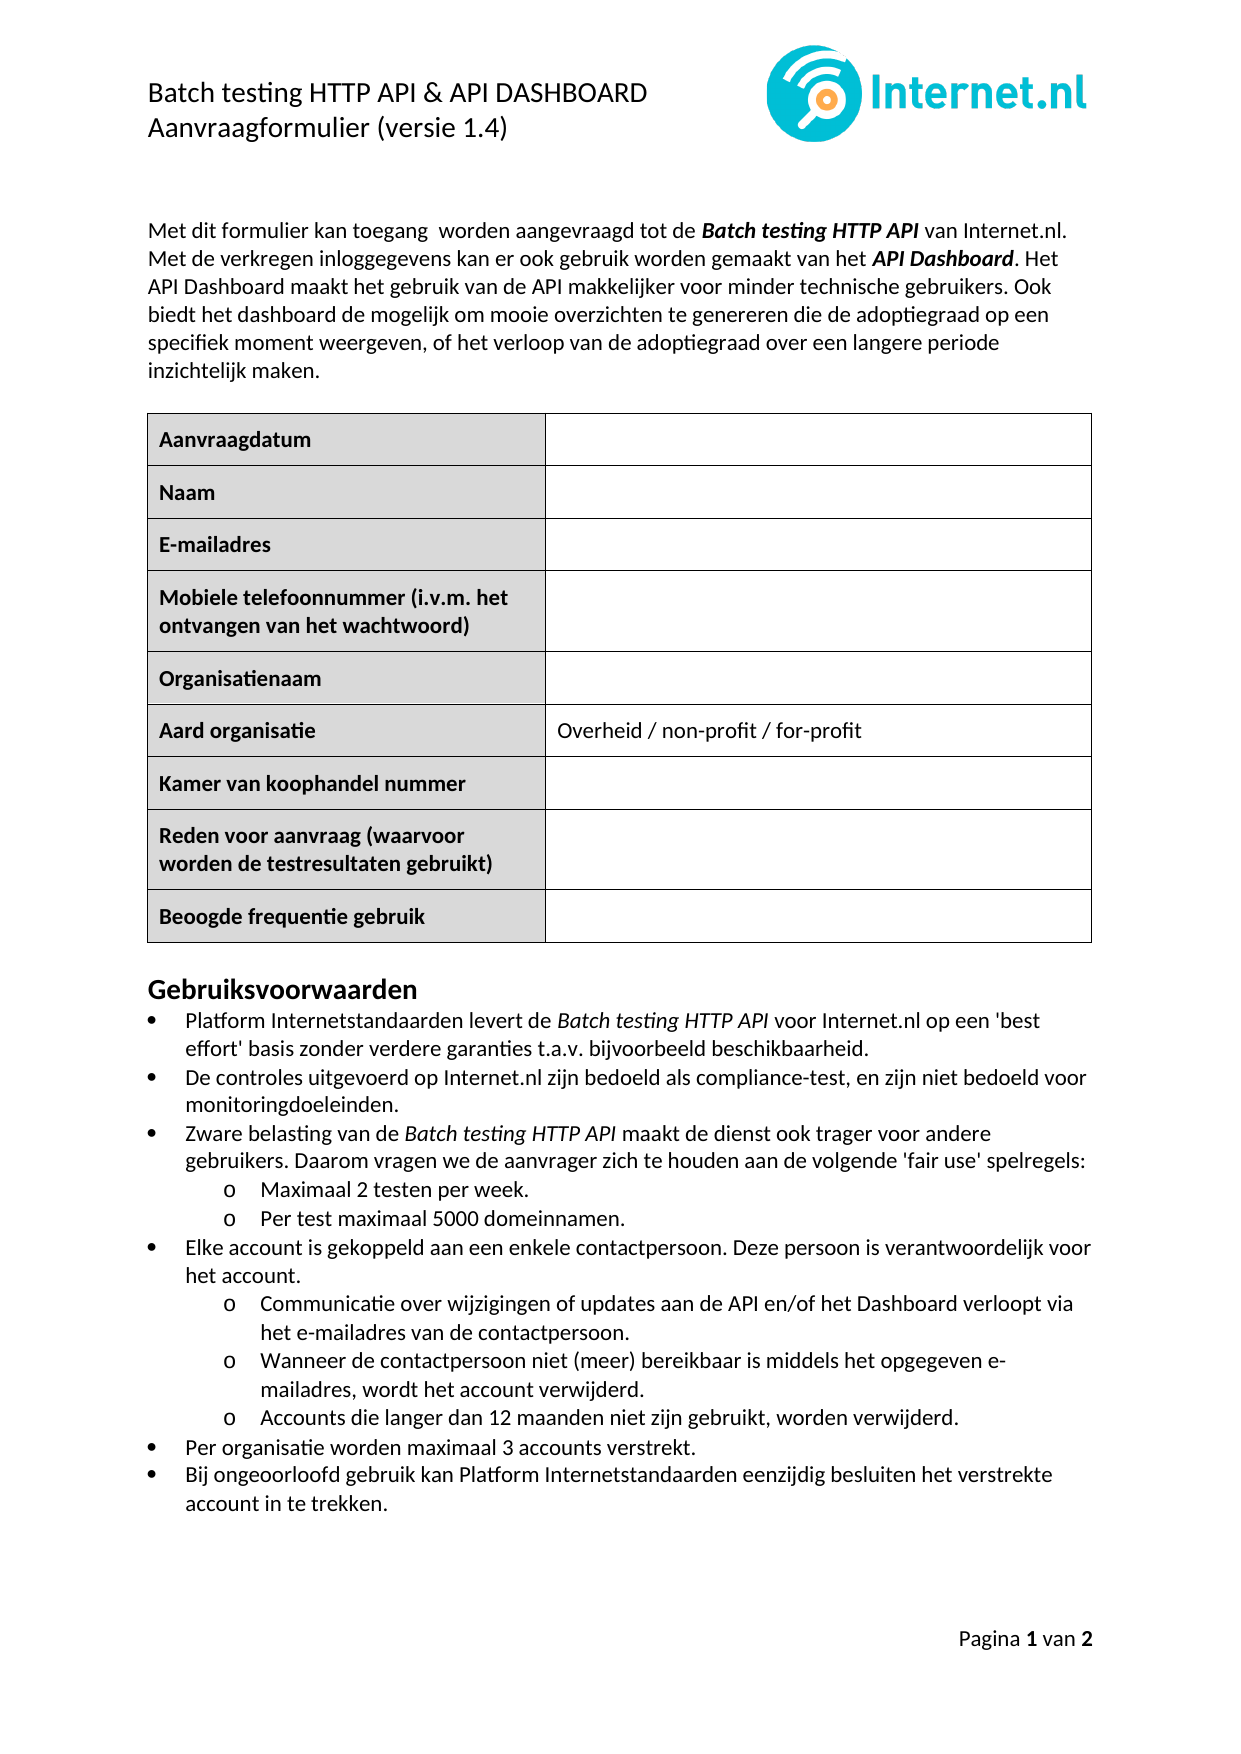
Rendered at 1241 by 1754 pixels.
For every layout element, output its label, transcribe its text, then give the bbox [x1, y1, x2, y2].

list Accounts die langer dan 12 maanden niet zijn gebruikt, worden verwijderd. [223, 1403, 1093, 1433]
table_cell Reden voor aanvraag (waarvoor worden de testresultaten gebruikt) [148, 810, 545, 889]
table_cell [546, 810, 1091, 889]
table_cell [546, 519, 1091, 570]
text Met dit formulier kan toegang worden aangevraagd tot de Batch testing HTTP API van Internet.nl. Met de verkregen inloggegevens kan er ook gebruik worden gemaakt van het API Dashboard. Het API Dashboard maakt het gebruik van de API makkelijker voor minder technische gebruikers. Ook biedt het dashboard de mogelijk om mooie overzichten te genereren die de adoptiegraad op een specifiek moment weergeven, of het verloop van de adoptiegraad over een langere periode inzichtelijk maken. [148, 216, 1093, 384]
table_header [546, 414, 1091, 465]
table_cell Aard organisatie [148, 705, 545, 756]
table_cell E-mailadres [148, 519, 545, 570]
table_cell Organisatienaam [148, 652, 545, 703]
list Zware belasting van de Batch testing HTTP API maakt de dienst ook trager voor andere gebruikers. Daarom vragen we de aanvrager zich te houden aan de volgende 'fair use' spelregels: [148, 1119, 1093, 1175]
table_header Aanvraagdatum [148, 414, 545, 465]
table_cell Beoogde frequentie gebruik [148, 890, 545, 942]
table_cell [546, 757, 1091, 809]
list Elke account is gekoppeld aan een enkele contactpersoon. Deze persoon is verantwoordelijk voor het account. [148, 1233, 1093, 1289]
list Communicatie over wijzigingen of updates aan de API en/of het Dashboard verloopt via het e-mailadres van de contactpersoon. [223, 1289, 1093, 1346]
table_cell [546, 890, 1091, 942]
table_cell Mobiele telefoonnummer (i.v.m. het ontvangen van het wachtwoord) [148, 571, 545, 651]
table_cell Overheid / non-profit / for-profit [546, 705, 1091, 756]
table_cell [546, 652, 1091, 703]
table_cell Naam [148, 466, 545, 518]
text Gebruiksvoorwaarden [148, 971, 1093, 1007]
table_cell Kamer van koophandel nummer [148, 757, 545, 809]
list Maximaal 2 testen per week. [223, 1175, 1093, 1204]
table_cell [546, 571, 1091, 651]
list De controles uitgevoerd op Internet.nl zijn bedoeld als compliance-test, en zijn niet bedoeld voor monitoringdoeleinden. [148, 1063, 1093, 1119]
list Wanneer de contactpersoon niet (meer) bereikbaar is middels het opgegeven e-mailadres, wordt het account verwijderd. [223, 1346, 1093, 1403]
list Bij ongeoorloofd gebruik kan Platform Internetstandaarden eenzijdig besluiten het verstrekte account in te trekken. [148, 1461, 1093, 1517]
list Platform Internetstandaarden levert de Batch testing HTTP API voor Internet.nl op een 'best effort' basis zonder verdere garanties t.a.v. bijvoorbeeld beschikbaarheid. [148, 1007, 1093, 1063]
table_cell [546, 466, 1091, 518]
list Per organisatie worden maximaal 3 accounts verstrekt. [148, 1433, 1093, 1461]
list Per test maximaal 5000 domeinnamen. [223, 1204, 1093, 1233]
